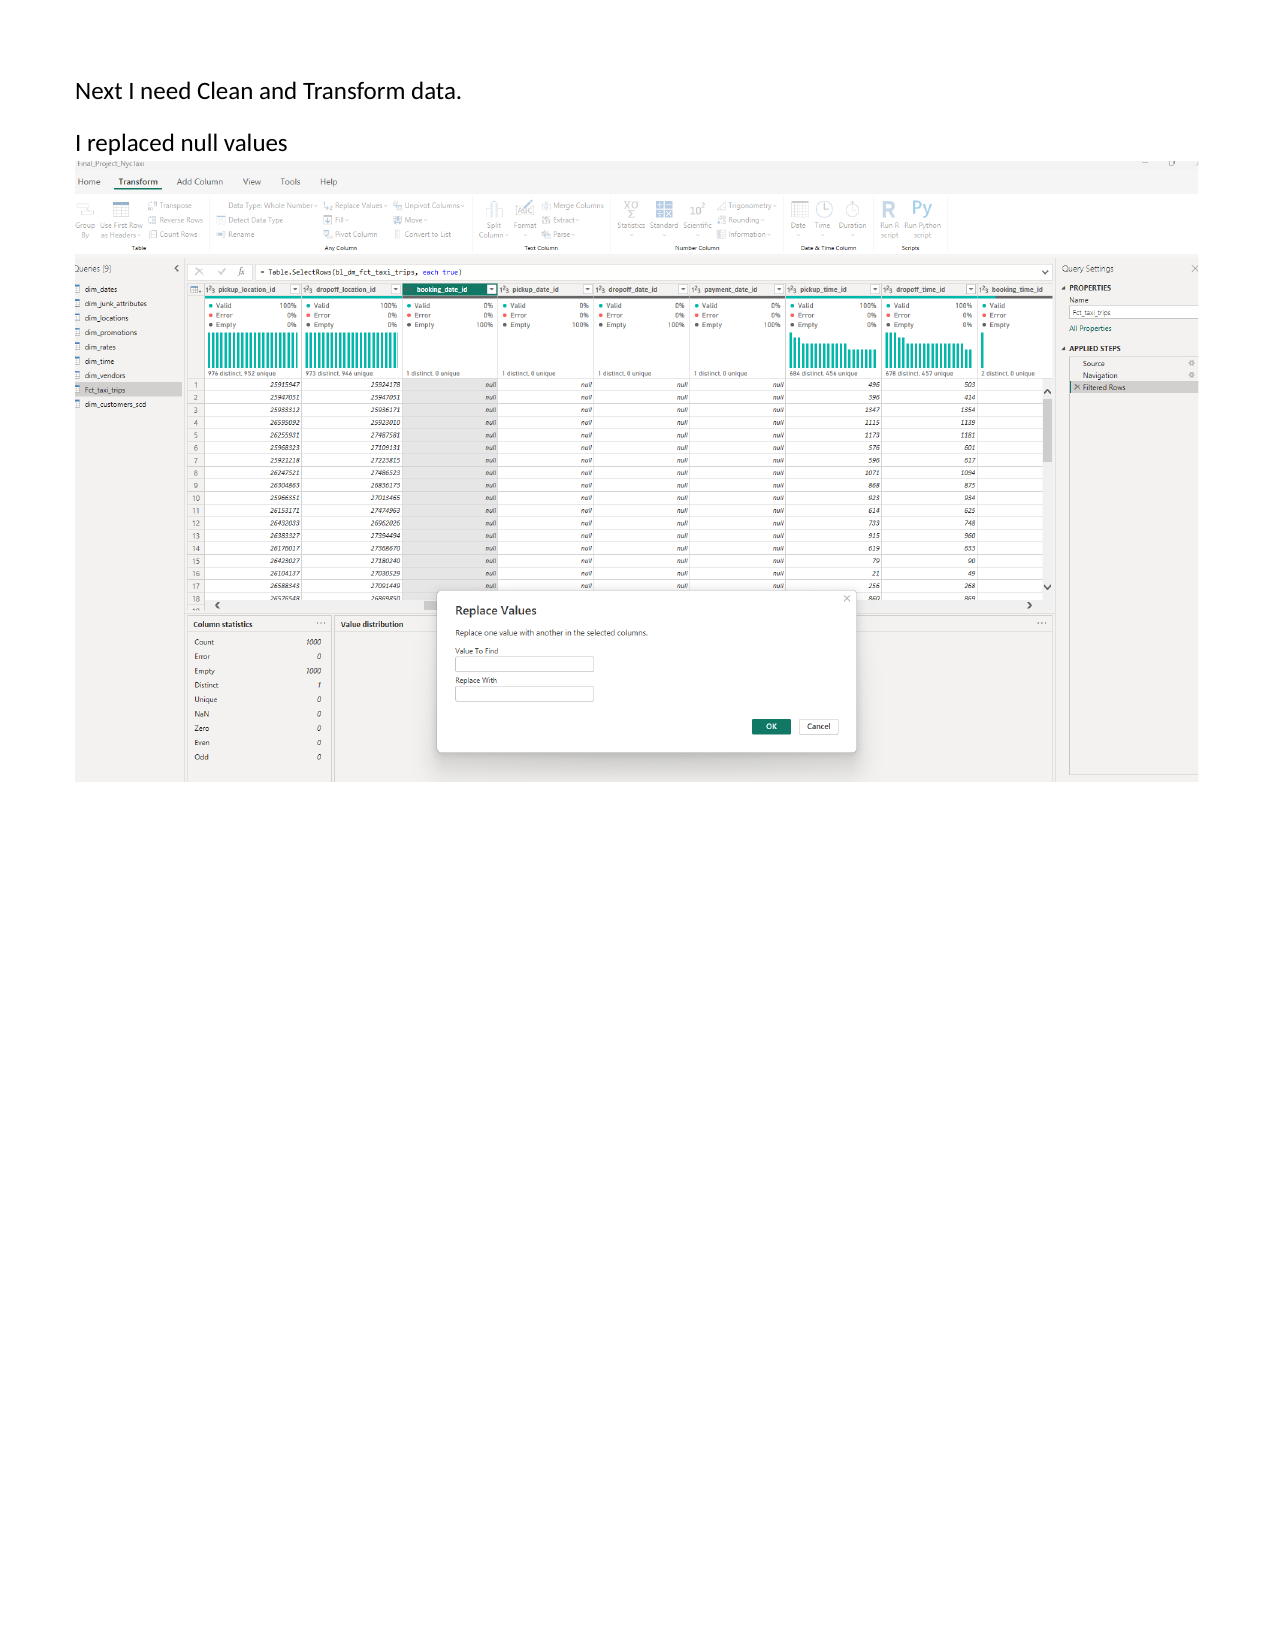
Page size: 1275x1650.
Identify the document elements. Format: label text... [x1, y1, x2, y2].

text I replaced null values [75, 127, 1200, 782]
text Next I need Clean and Transform data. [75, 75, 1200, 106]
